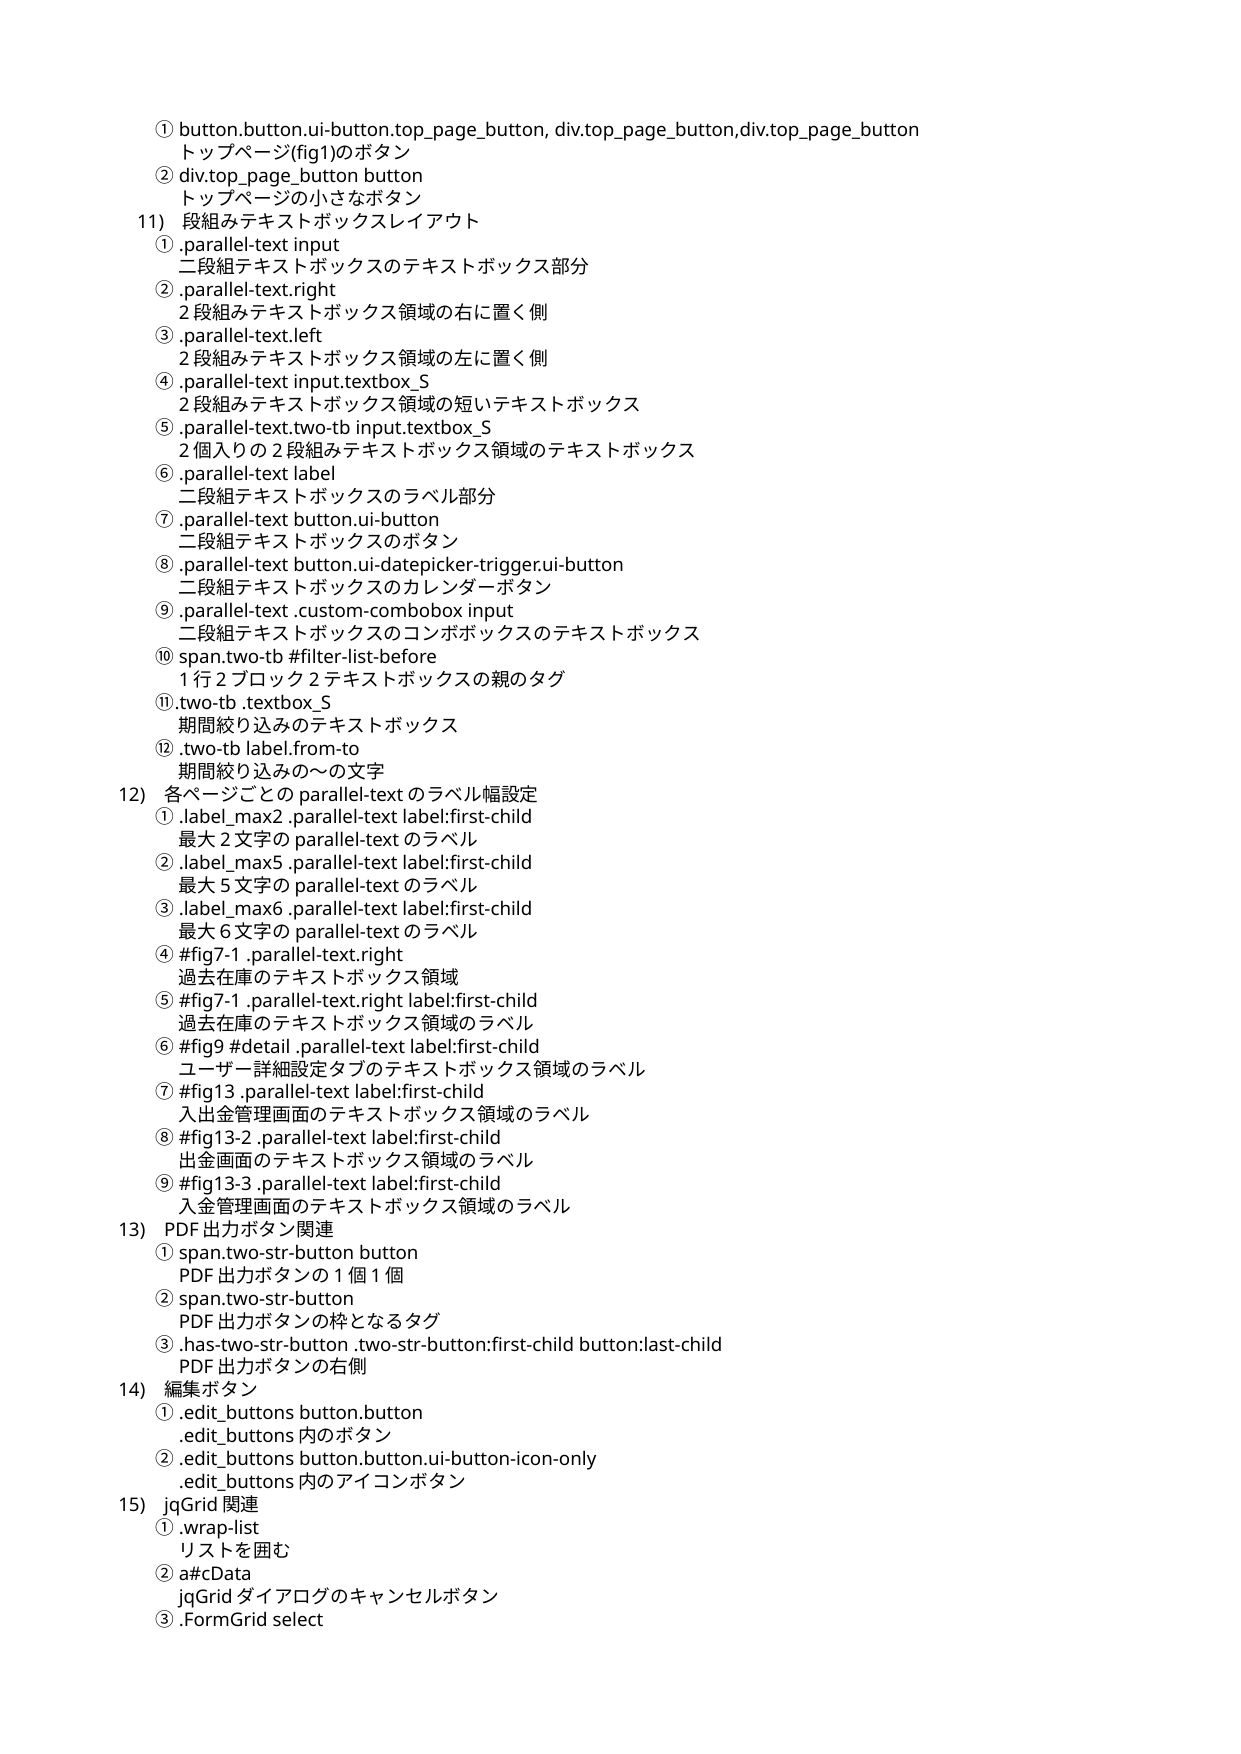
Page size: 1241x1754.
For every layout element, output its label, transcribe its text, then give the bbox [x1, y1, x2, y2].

text PDF出力ボタンの1個1個 [118, 1264, 1122, 1287]
text ① .edit_buttons button.button [118, 1401, 1122, 1424]
text ② div.top_page_button button [118, 164, 1122, 187]
text 2個入りの2段組みテキストボックス領域のテキストボックス [118, 439, 1122, 462]
text .edit_buttons内のアイコンボタン [118, 1470, 1122, 1493]
text ② a#cData [118, 1562, 1122, 1585]
text ④ #fig7-1 .parallel-text.right [118, 943, 1122, 966]
text ⑧ #fig13-2 .parallel-text label:first-child [118, 1126, 1122, 1149]
text ⑥ .parallel-text label [118, 462, 1122, 485]
text ① .label_max2 .parallel-text label:first-child [118, 806, 1122, 828]
text ② .label_max5 .parallel-text label:first-child [118, 851, 1122, 874]
text 2段組みテキストボックス領域の右に置く側 [118, 301, 1122, 324]
text 11) 段組みテキストボックスレイアウト [118, 210, 1122, 233]
text ① button.button.ui-button.top_page_button, div.top_page_button,div.top_page_button [118, 118, 1122, 141]
text 二段組テキストボックスのラベル部分 [118, 485, 1122, 508]
text ① span.two-str-button button [118, 1241, 1122, 1264]
text 最大5文字のparallel-textのラベル [118, 874, 1122, 897]
text ⑤ #fig7-1 .parallel-text.right label:first-child [118, 989, 1122, 1012]
text ➉ span.two-tb #filter-list-before [118, 645, 1122, 668]
text 過去在庫のテキストボックス領域のラベル [118, 1012, 1122, 1035]
text 入金管理画面のテキストボックス領域のラベル [118, 1195, 1122, 1218]
text ① .wrap-list [118, 1516, 1122, 1539]
text 最大６文字のparallel-textのラベル [118, 920, 1122, 943]
text 出金画面のテキストボックス領域のラベル [118, 1149, 1122, 1172]
text 2段組みテキストボックス領域の短いテキストボックス [118, 393, 1122, 416]
text 二段組テキストボックスのカレンダーボタン [118, 576, 1122, 599]
text jqGridダイアログのキャンセルボタン [118, 1585, 1122, 1608]
text 二段組テキストボックスのコンボボックスのテキストボックス [118, 622, 1122, 645]
text ⑫ .two-tb label.from-to [118, 737, 1122, 760]
text ⑨ #fig13-3 .parallel-text label:first-child [118, 1172, 1122, 1195]
text ⑦ #fig13 .parallel-text label:first-child [118, 1081, 1122, 1103]
text 1行2ブロック2テキストボックスの親のタグ [118, 668, 1122, 691]
text 最大2文字のparallel-textのラベル [118, 828, 1122, 851]
text ⑦ .parallel-text button.ui-button [118, 508, 1122, 531]
text リストを囲む [118, 1539, 1122, 1562]
text ③ .label_max6 .parallel-text label:first-child [118, 897, 1122, 920]
text 二段組テキストボックスのボタン [118, 531, 1122, 553]
text ④ .parallel-text input.textbox_S [118, 370, 1122, 393]
text 期間絞り込みの〜の文字 [118, 760, 1122, 783]
text 期間絞り込みのテキストボックス [118, 714, 1122, 737]
text ② .parallel-text.right [118, 278, 1122, 301]
text 14) 編集ボタン [118, 1378, 1122, 1401]
text 二段組テキストボックスのテキストボックス部分 [118, 256, 1122, 278]
text ⑧ .parallel-text button.ui-datepicker-trigger.ui-button [118, 553, 1122, 576]
text 12) 各ページごとのparallel-textのラベル幅設定 [118, 783, 1122, 806]
text ユーザー詳細設定タブのテキストボックス領域のラベル [118, 1058, 1122, 1081]
text 15) jqGrid関連 [118, 1493, 1122, 1516]
text ⑥ #fig9 #detail .parallel-text label:first-child [118, 1035, 1122, 1058]
text ① .parallel-text input [118, 233, 1122, 256]
text ⑪.two-tb .textbox_S [118, 691, 1122, 714]
text 入出金管理画面のテキストボックス領域のラベル [118, 1103, 1122, 1126]
text ③ .has-two-str-button .two-str-button:first-child button:last-child [118, 1333, 1122, 1356]
text トップページの小さなボタン [118, 187, 1122, 210]
text PDF出力ボタンの右側 [118, 1356, 1122, 1378]
text トップページ(fig1)のボタン [118, 141, 1122, 164]
text PDF出力ボタンの枠となるタグ [118, 1310, 1122, 1333]
text 2段組みテキストボックス領域の左に置く側 [118, 347, 1122, 370]
text ③ .FormGrid select [118, 1608, 1122, 1631]
text ⑨ .parallel-text .custom-combobox input [118, 599, 1122, 622]
text ② span.two-str-button [118, 1287, 1122, 1310]
text .edit_buttons内のボタン [118, 1424, 1122, 1447]
text 13) PDF出力ボタン関連 [118, 1218, 1122, 1241]
text ③ .parallel-text.left [118, 324, 1122, 347]
text ② .edit_buttons button.button.ui-button-icon-only [118, 1447, 1122, 1470]
text ⑤ .parallel-text.two-tb input.textbox_S [118, 416, 1122, 439]
text 過去在庫のテキストボックス領域 [118, 966, 1122, 989]
